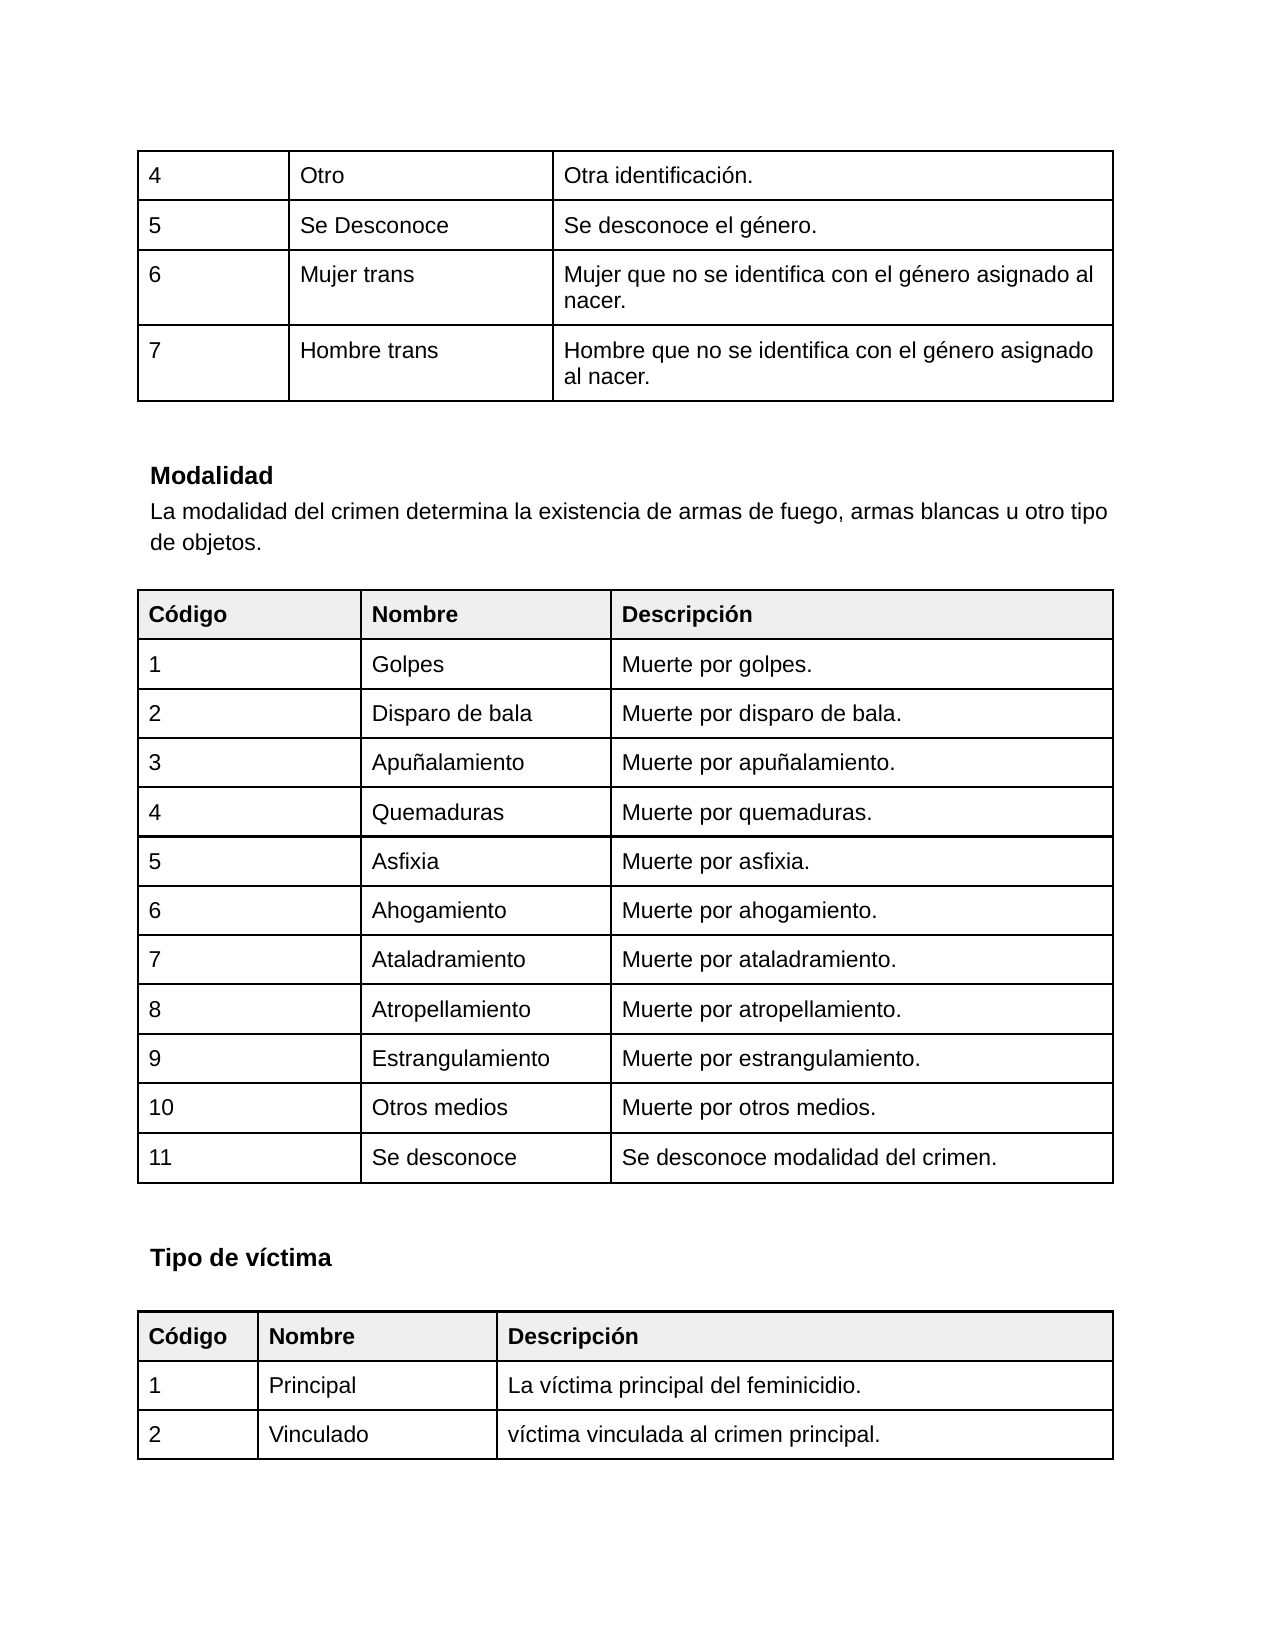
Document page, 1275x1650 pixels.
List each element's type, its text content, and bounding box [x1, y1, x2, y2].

table_cell víctima vinculada al crimen principal. [498, 1411, 1112, 1458]
table_cell Muerte por disparo de bala. [612, 690, 1112, 737]
table_cell Muerte por apuñalamiento. [612, 739, 1112, 786]
table_cell Muerte por quemaduras. [612, 788, 1112, 835]
table_cell Muerte por ahogamiento. [612, 887, 1112, 934]
table_header Descripción [498, 1313, 1112, 1360]
subtitle Tipo de víctima [150, 1243, 1125, 1272]
table_cell Muerte por golpes. [612, 640, 1112, 687]
table_cell Mujer que no se identifica con el género asignado al nacer. [554, 251, 1112, 324]
table_cell Golpes [362, 640, 610, 687]
table_cell 5 [139, 838, 360, 884]
table_cell 4 [139, 788, 360, 835]
table_cell Se desconoce el género. [554, 201, 1112, 248]
table_cell 10 [139, 1084, 360, 1132]
table_cell Ahogamiento [362, 887, 610, 934]
table_cell Muerte por estrangulamiento. [612, 1035, 1112, 1082]
table_cell Hombre que no se identifica con el género asignado al nacer. [554, 326, 1112, 400]
table_cell Se desconoce [362, 1134, 610, 1182]
table_cell 3 [139, 739, 360, 786]
table_cell Otro [290, 152, 552, 199]
table_cell 1 [139, 640, 360, 687]
table_cell 6 [139, 887, 360, 934]
table_cell 5 [139, 201, 288, 248]
table_cell 8 [139, 985, 360, 1032]
table_header Código [139, 1313, 257, 1360]
table_cell 9 [139, 1035, 360, 1082]
table_cell 11 [139, 1134, 360, 1182]
table_cell Muerte por otros medios. [612, 1084, 1112, 1132]
table_cell 2 [139, 1411, 257, 1458]
table_cell 7 [139, 326, 288, 400]
table_cell 2 [139, 690, 360, 737]
table_cell Principal [259, 1362, 496, 1409]
table_cell Mujer trans [290, 251, 552, 324]
table_cell Vinculado [259, 1411, 496, 1458]
table_cell Se desconoce modalidad del crimen. [612, 1134, 1112, 1182]
table_cell Otros medios [362, 1084, 610, 1132]
table_cell Quemaduras [362, 788, 610, 835]
table_cell Se Desconoce [290, 201, 552, 248]
table_cell Disparo de bala [362, 690, 610, 737]
table_cell La víctima principal del feminicidio. [498, 1362, 1112, 1409]
table_header Nombre [362, 591, 610, 638]
table_cell Muerte por atropellamiento. [612, 985, 1112, 1032]
table_cell Apuñalamiento [362, 739, 610, 786]
text La modalidad del crimen determina la existencia de armas de fuego, armas blancas u otro tipo de objetos. [150, 498, 1125, 555]
table_cell Hombre trans [290, 326, 552, 400]
table_cell Ataladramiento [362, 936, 610, 983]
subtitle Modalidad [150, 461, 1125, 490]
table_cell 4 [139, 152, 288, 199]
table_cell 7 [139, 936, 360, 983]
table_cell 6 [139, 251, 288, 324]
table_header Código [139, 591, 360, 638]
table_cell Muerte por asfixia. [612, 838, 1112, 884]
table_cell Otra identificación. [554, 152, 1112, 199]
table_cell Muerte por ataladramiento. [612, 936, 1112, 983]
table_header Descripción [612, 591, 1112, 638]
table_cell Asfixia [362, 838, 610, 884]
table_cell 1 [139, 1362, 257, 1409]
table_header Nombre [259, 1313, 496, 1360]
table_cell Estrangulamiento [362, 1035, 610, 1082]
table_cell Atropellamiento [362, 985, 610, 1032]
